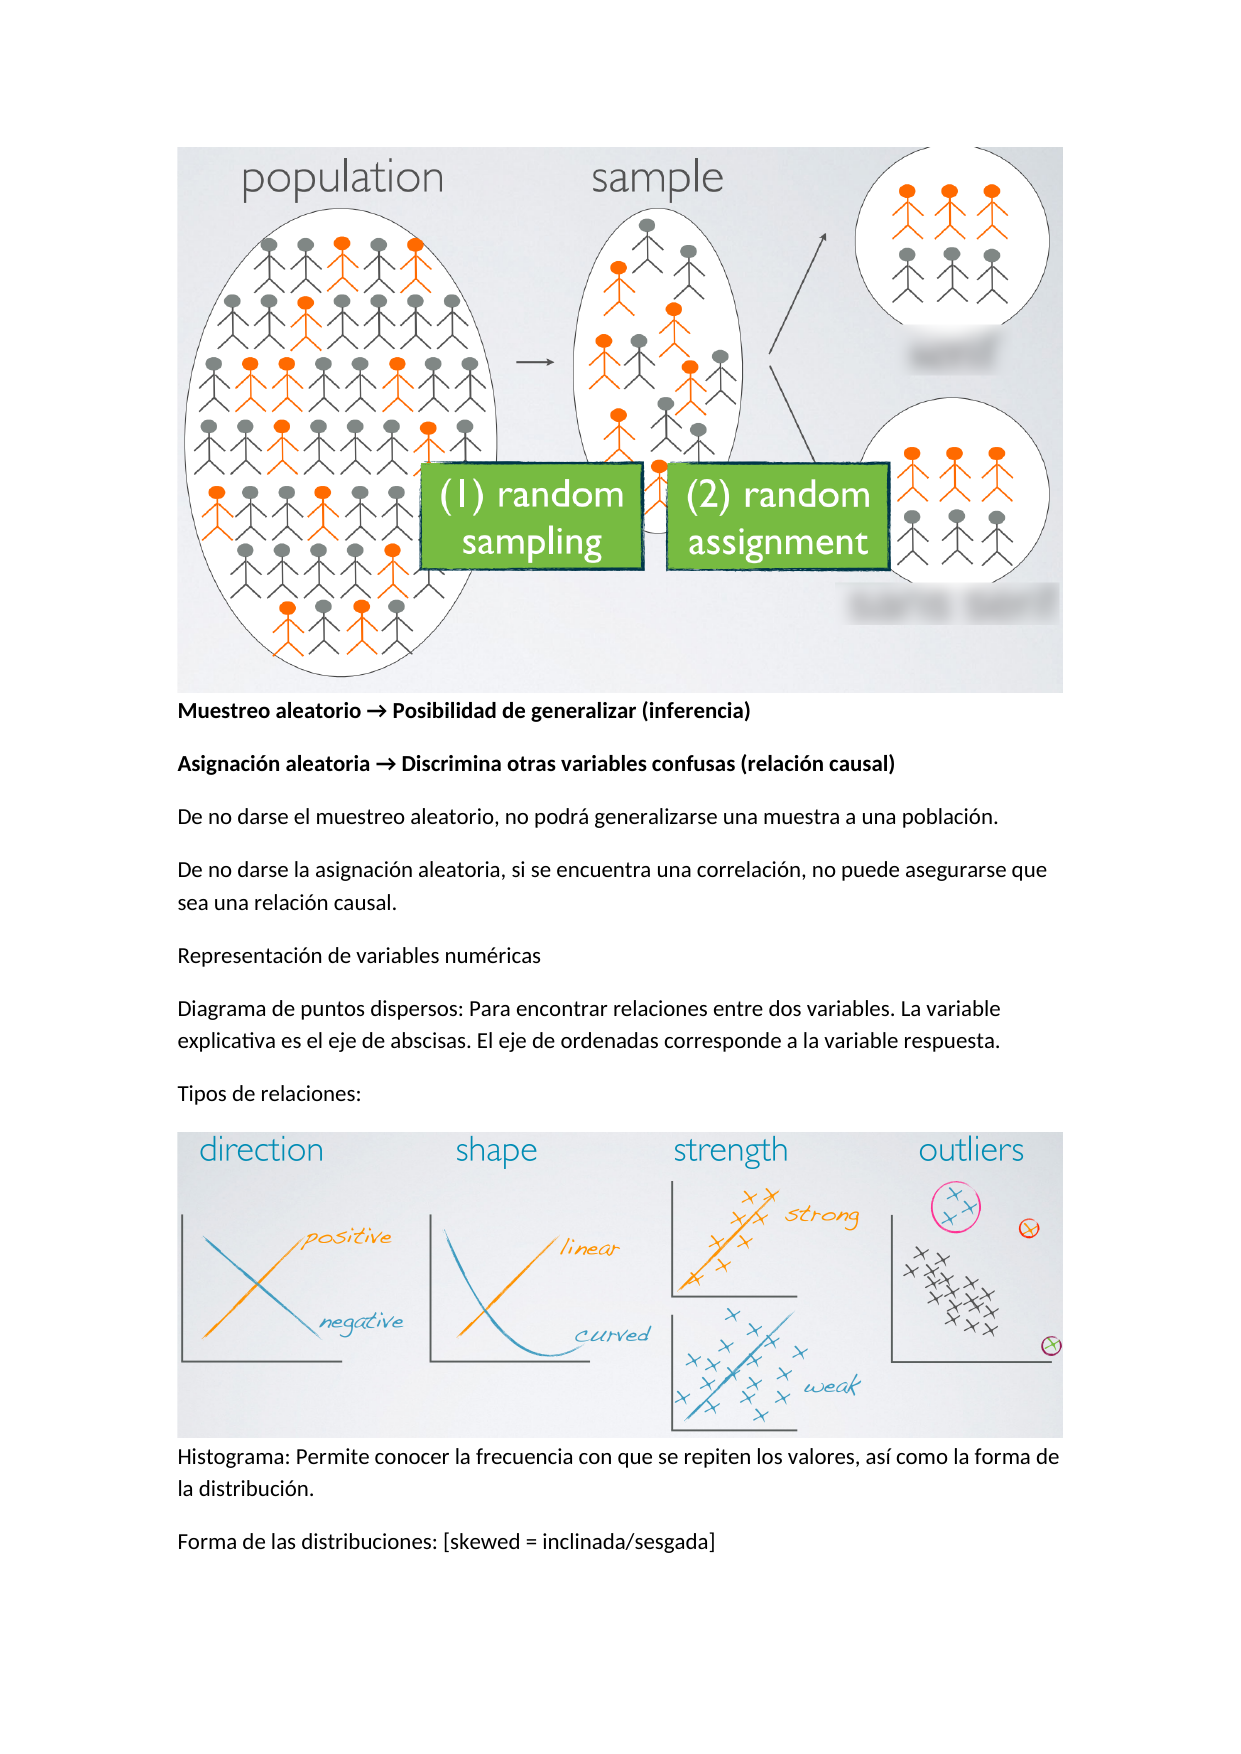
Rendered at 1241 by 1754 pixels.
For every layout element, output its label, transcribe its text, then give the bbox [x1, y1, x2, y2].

text Diagrama de puntos dispersos: Para encontrar relaciones entre dos variables. La variable explicativa es el eje de abscisas. El eje de ordenadas corresponde a la variable respuesta. [177, 994, 1063, 1054]
text Forma de las distribuciones: [skewed = inclinada/sesgada] [177, 1527, 1063, 1555]
text Histograma: Permite conocer la frecuencia con que se repiten los valores, así como la forma de la distribución. [177, 1438, 1063, 1502]
picture [177, 147, 1063, 693]
text De no darse el muestreo aleatorio, no podrá generalizarse una muestra a una población. [177, 802, 1063, 831]
text De no darse la asignación aleatoria, si se encuentra una correlación, no puede asegurarse que sea una relación causal. [177, 856, 1063, 916]
text Tipos de relaciones: [177, 1079, 1063, 1107]
picture [177, 1132, 1063, 1438]
text Muestreo aleatorio → Posibilidad de generalizar (inferencia) [177, 693, 1063, 724]
text Representación de variables numéricas [177, 941, 1063, 969]
text Asignación aleatoria → Discrimina otras variables confusas (relación causal) [177, 749, 1063, 777]
